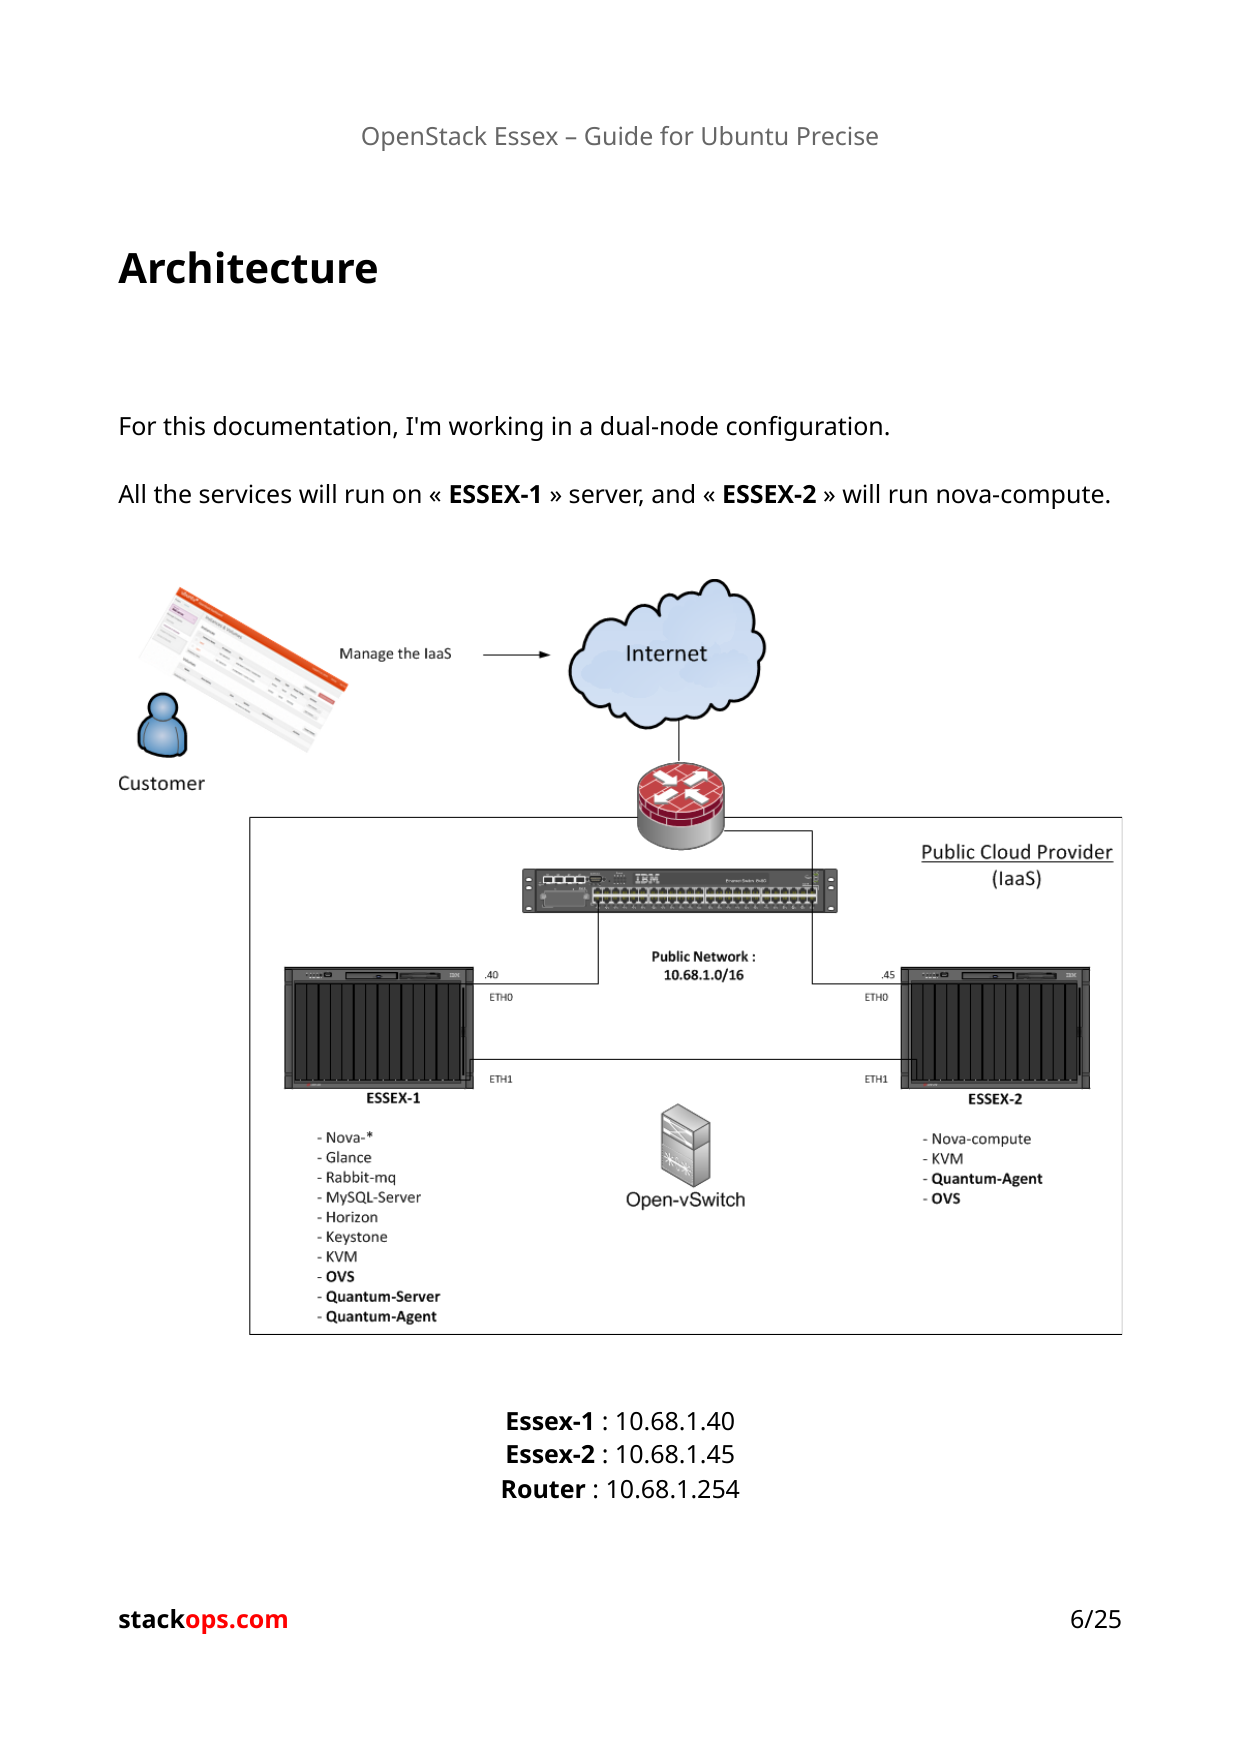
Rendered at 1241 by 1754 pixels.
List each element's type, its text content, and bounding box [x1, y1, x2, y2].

text All the services will run on « ESSEX-1 » server, and « ESSEX-2 » will run nova-compute. [118, 477, 1122, 511]
picture [118, 579, 1123, 1335]
text Essex-2 : 10.68.1.45 [118, 1437, 1122, 1471]
text For this documentation, I'm working in a dual-node configuration. [118, 409, 1122, 443]
text Router : 10.68.1.254 [118, 1471, 1122, 1505]
text Essex-1 : 10.68.1.40 [118, 1403, 1122, 1437]
text Architecture [118, 238, 1122, 295]
